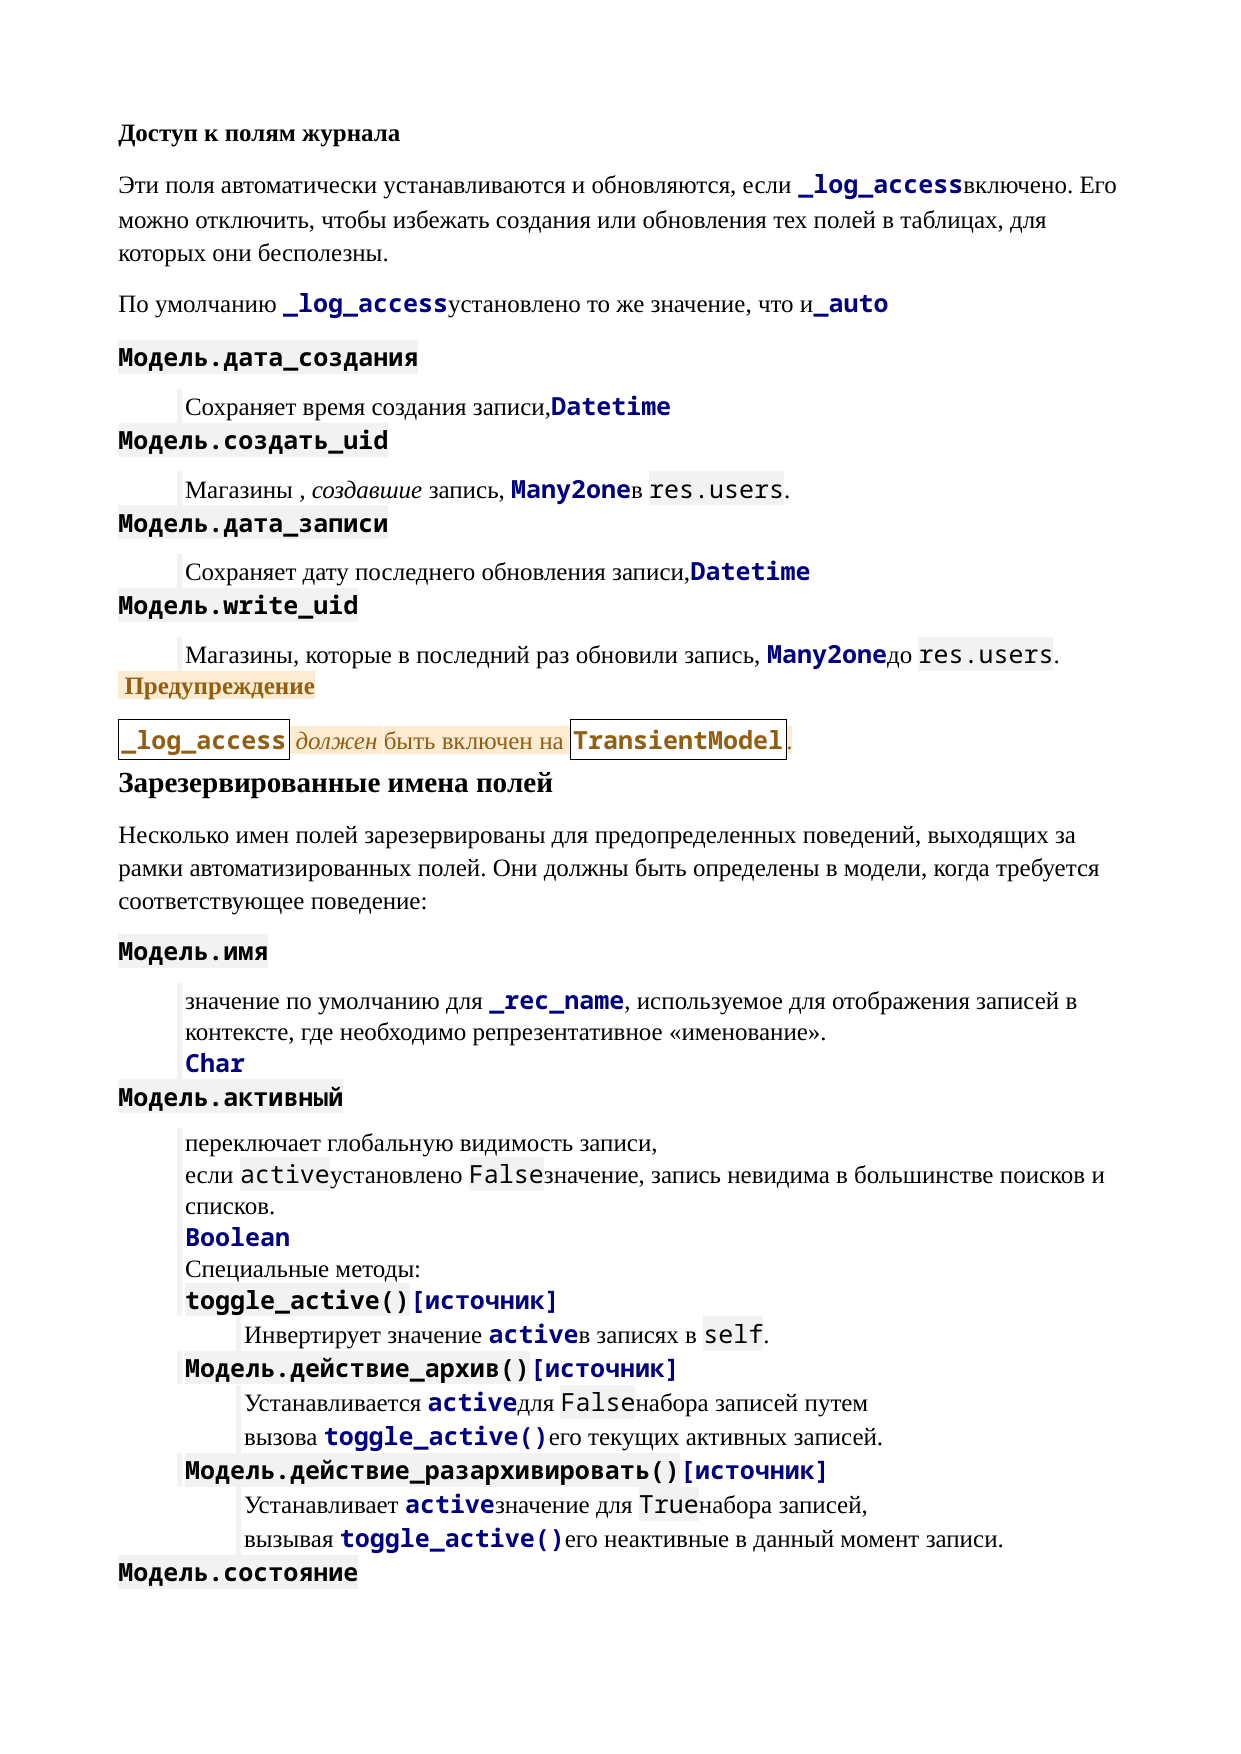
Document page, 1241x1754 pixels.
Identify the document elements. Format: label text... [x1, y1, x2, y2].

subtitle Зарезервированные имена полей [118, 765, 1122, 799]
list Сохраняет время создания записи,Datetime [177, 388, 1122, 423]
list Магазины , создавшие запись, Many2oneв res.users. [182, 471, 1122, 505]
list переключает глобальную видимость записи, если activeустановлено Falseзначение, запись невидима в большинстве поисков и списков. [182, 1128, 1122, 1219]
text Эти поля автоматически устанавливаются и обновляются, если _log_accessвключено. Его можно отключить, чтобы избежать создания или обновления тех полей в таблицах, для которых они бесполезны. [118, 167, 1122, 267]
text . [787, 719, 1122, 759]
subtitle Модель.состояние [118, 1555, 1122, 1589]
list Char [182, 1045, 1122, 1079]
subtitle Модель.активный [118, 1079, 1122, 1113]
list Инвертирует значение activeв записях в self. [241, 1316, 1122, 1351]
subtitle Модель.создать_uid [118, 423, 1122, 457]
list значение по умолчанию для _rec_name, используемое для отображения записей в контексте, где необходимо репрезентативное «именование». [177, 982, 1122, 1045]
subtitle Модель.имя [118, 934, 1122, 968]
subtitle Доступ к полям журнала [118, 118, 1122, 147]
text Несколько имен полей зарезервированы для предопределенных поведений, выходящих за рамки автоматизированных полей. Они должны быть определены в модели, когда требуется соответствующее поведение: [118, 820, 1122, 915]
list Магазины, которые в последний раз обновили запись, Many2oneдо res.users. [182, 637, 1122, 671]
list Специальные методы: [182, 1254, 1122, 1282]
text TransientModel [571, 720, 786, 759]
list Boolean [182, 1219, 1122, 1254]
text Предупреждение [118, 671, 1122, 699]
list Устанавливается activeдля Falseнабора записей путем вызова toggle_active()его текущих активных записей. [236, 1384, 1122, 1453]
subtitle Модель.действие_разархивировать()[источник] [182, 1453, 1122, 1487]
list Сохраняет дату последнего обновления записи,Datetime [182, 554, 1122, 588]
subtitle toggle_active()[источник] [182, 1282, 1122, 1316]
text По умолчанию _log_accessустановлено то же значение, что и_auto [118, 286, 1122, 320]
subtitle Модель.write_uid [118, 588, 1122, 622]
list Устанавливает activeзначение для Trueнабора записей, вызывая toggle_active()его неактивные в данный момент записи. [241, 1487, 1122, 1555]
text должен быть включен на [290, 719, 570, 759]
subtitle Модель.действие_архив()[источник] [182, 1351, 1122, 1384]
text _log_access [119, 720, 289, 759]
subtitle Модель.дата_записи [118, 505, 1122, 539]
subtitle Модель.дата_создания [118, 340, 1122, 374]
